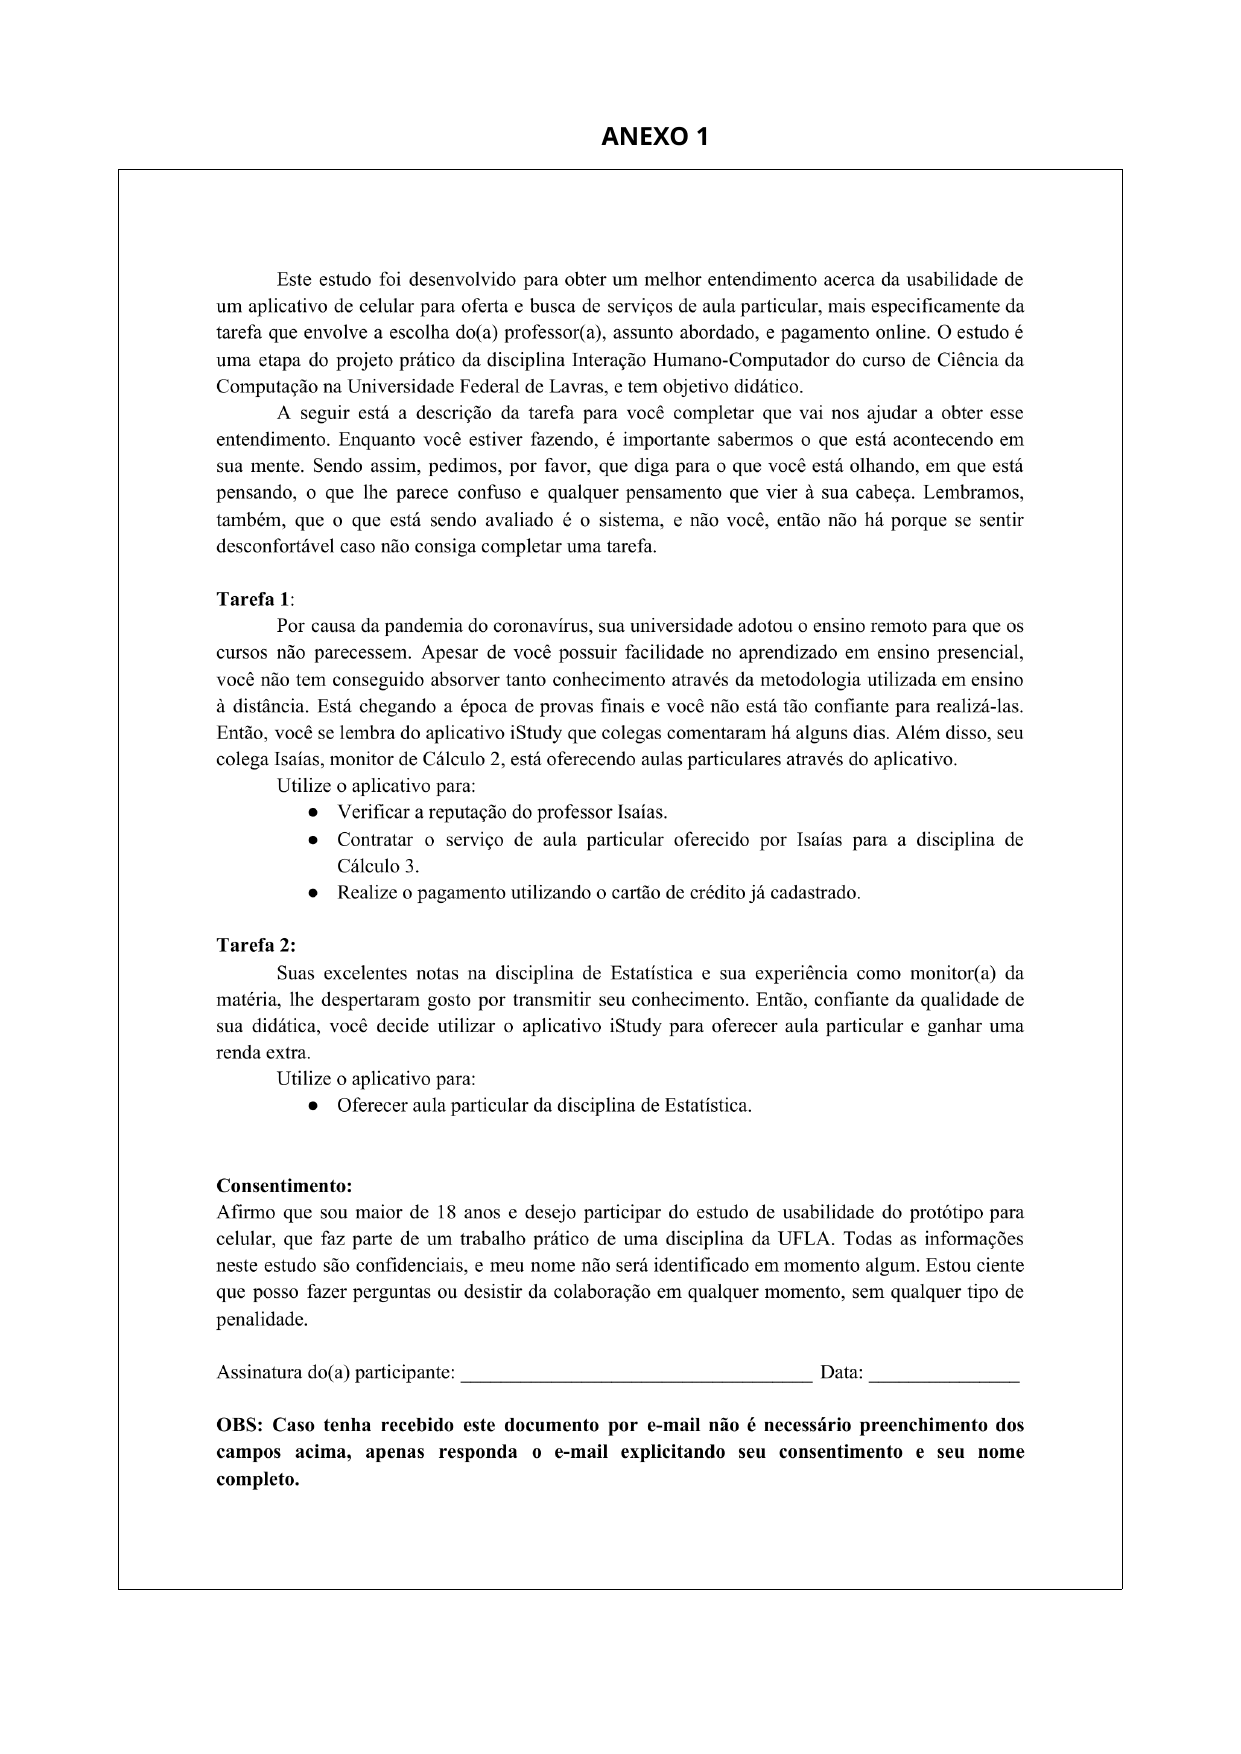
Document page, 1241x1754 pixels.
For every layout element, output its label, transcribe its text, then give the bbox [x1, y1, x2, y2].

picture [121, 172, 1119, 1586]
text ANEXO 1 [118, 118, 1122, 152]
